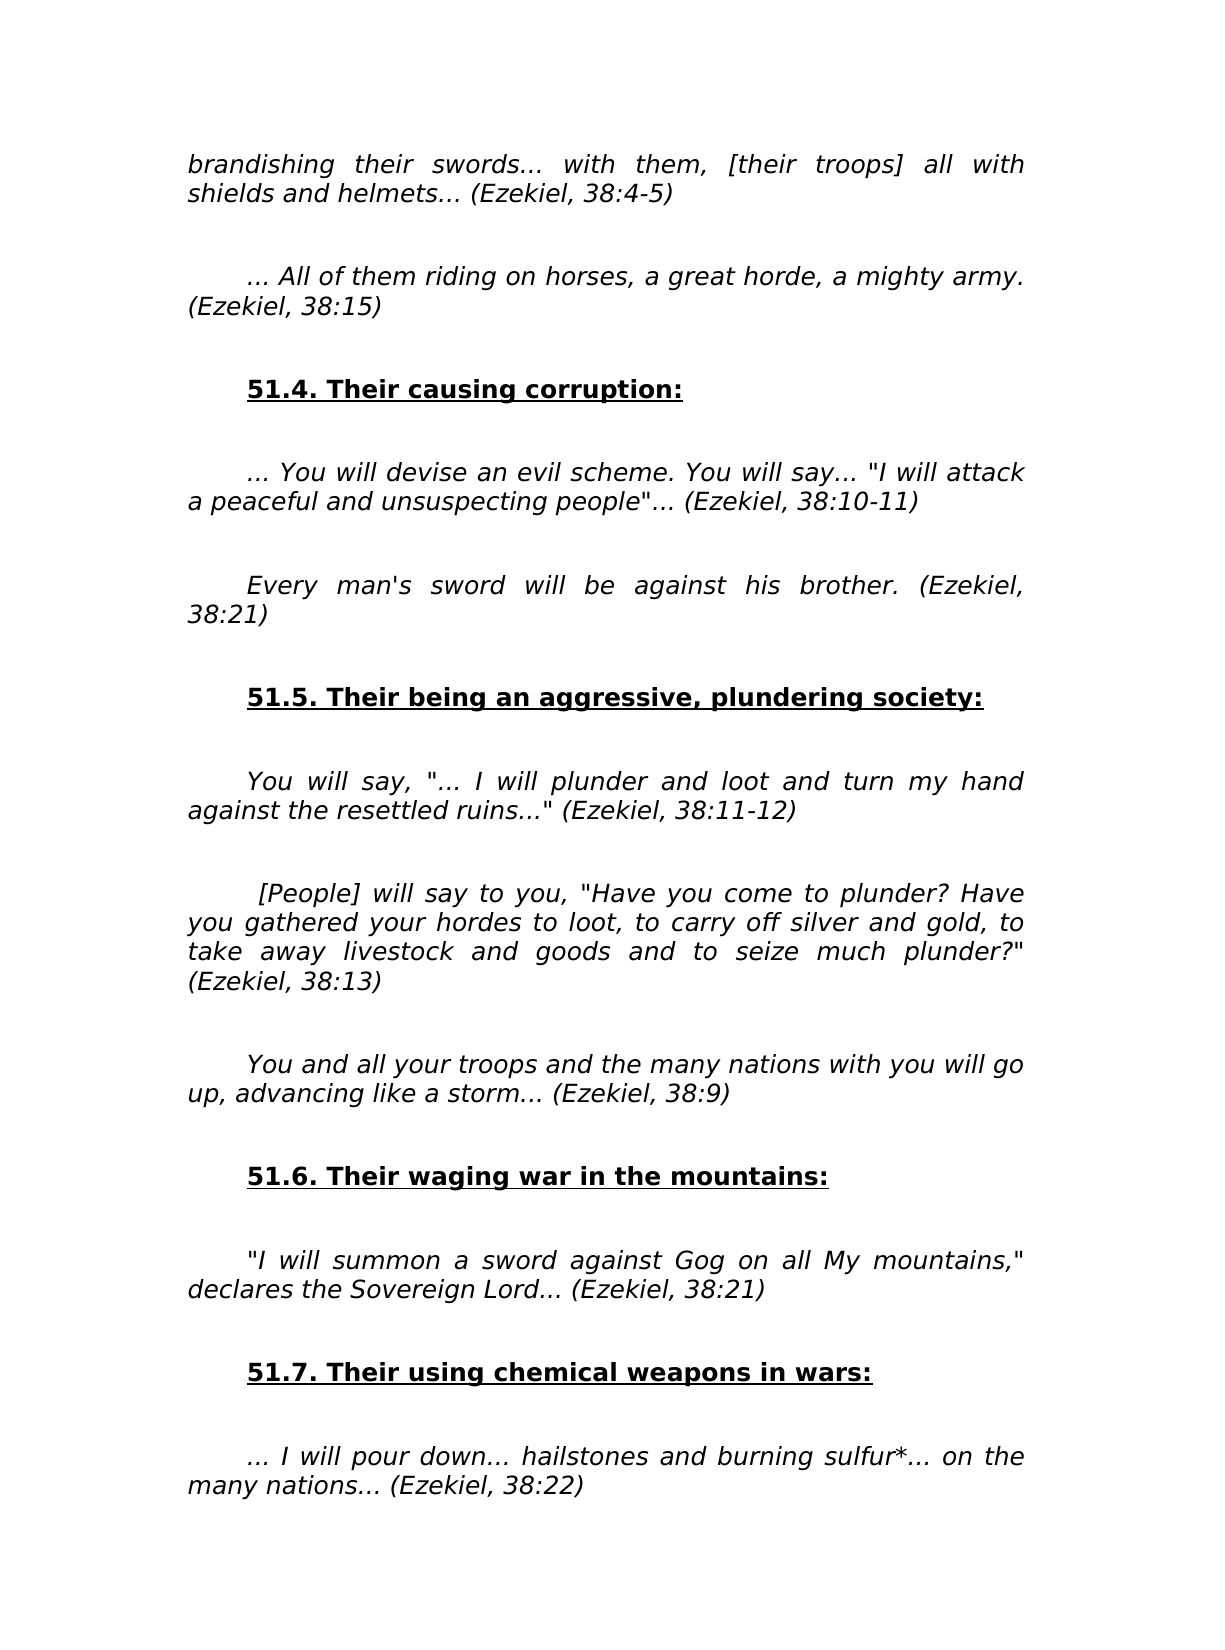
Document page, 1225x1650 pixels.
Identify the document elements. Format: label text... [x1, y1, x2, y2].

text [People] will say to you, "Have you come to plunder? Have you gathered your hordes to loot, to carry off silver and gold, to take away livestock and goods and to seize much plunder?" (Ezekiel, 38:13) [187, 879, 1026, 996]
text ... You will devise an evil scheme. You will say... "I will attack a peaceful and unsuspecting people"... (Ezekiel, 38:10-11) [187, 458, 1026, 517]
text brandishing their swords... with them, [their troops] all with shields and helmets... (Ezekiel, 38:4-5) [187, 150, 1026, 208]
text "I will summon a sword against Gog on all My mountains," declares the Sovereign Lord... (Ezekiel, 38:21) [187, 1246, 1026, 1304]
text 51.7. Their using chemical weapons in wars: [187, 1358, 1037, 1387]
text 51.6. Their waging war in the mountains: [187, 1162, 1037, 1192]
text 51.5. Their being an aggressive, plundering society: [187, 683, 1037, 712]
text ... I will pour down... hailstones and burning sulfur*... on the many nations... (Ezekiel, 38:22) [187, 1442, 1026, 1500]
text You and all your troops and the many nations with you will go up, advancing like a storm... (Ezekiel, 38:9) [187, 1050, 1026, 1108]
text 51.4. Their causing corruption: [187, 375, 1037, 404]
text You will say, "... I will plunder and loot and turn my hand against the resettled ruins..." (Ezekiel, 38:11-12) [187, 767, 1026, 825]
text ... All of them riding on horses, a great horde, a mighty army. (Ezekiel, 38:15) [187, 262, 1026, 321]
text Every man's sword will be against his brother. (Ezekiel, 38:21) [187, 571, 1026, 629]
